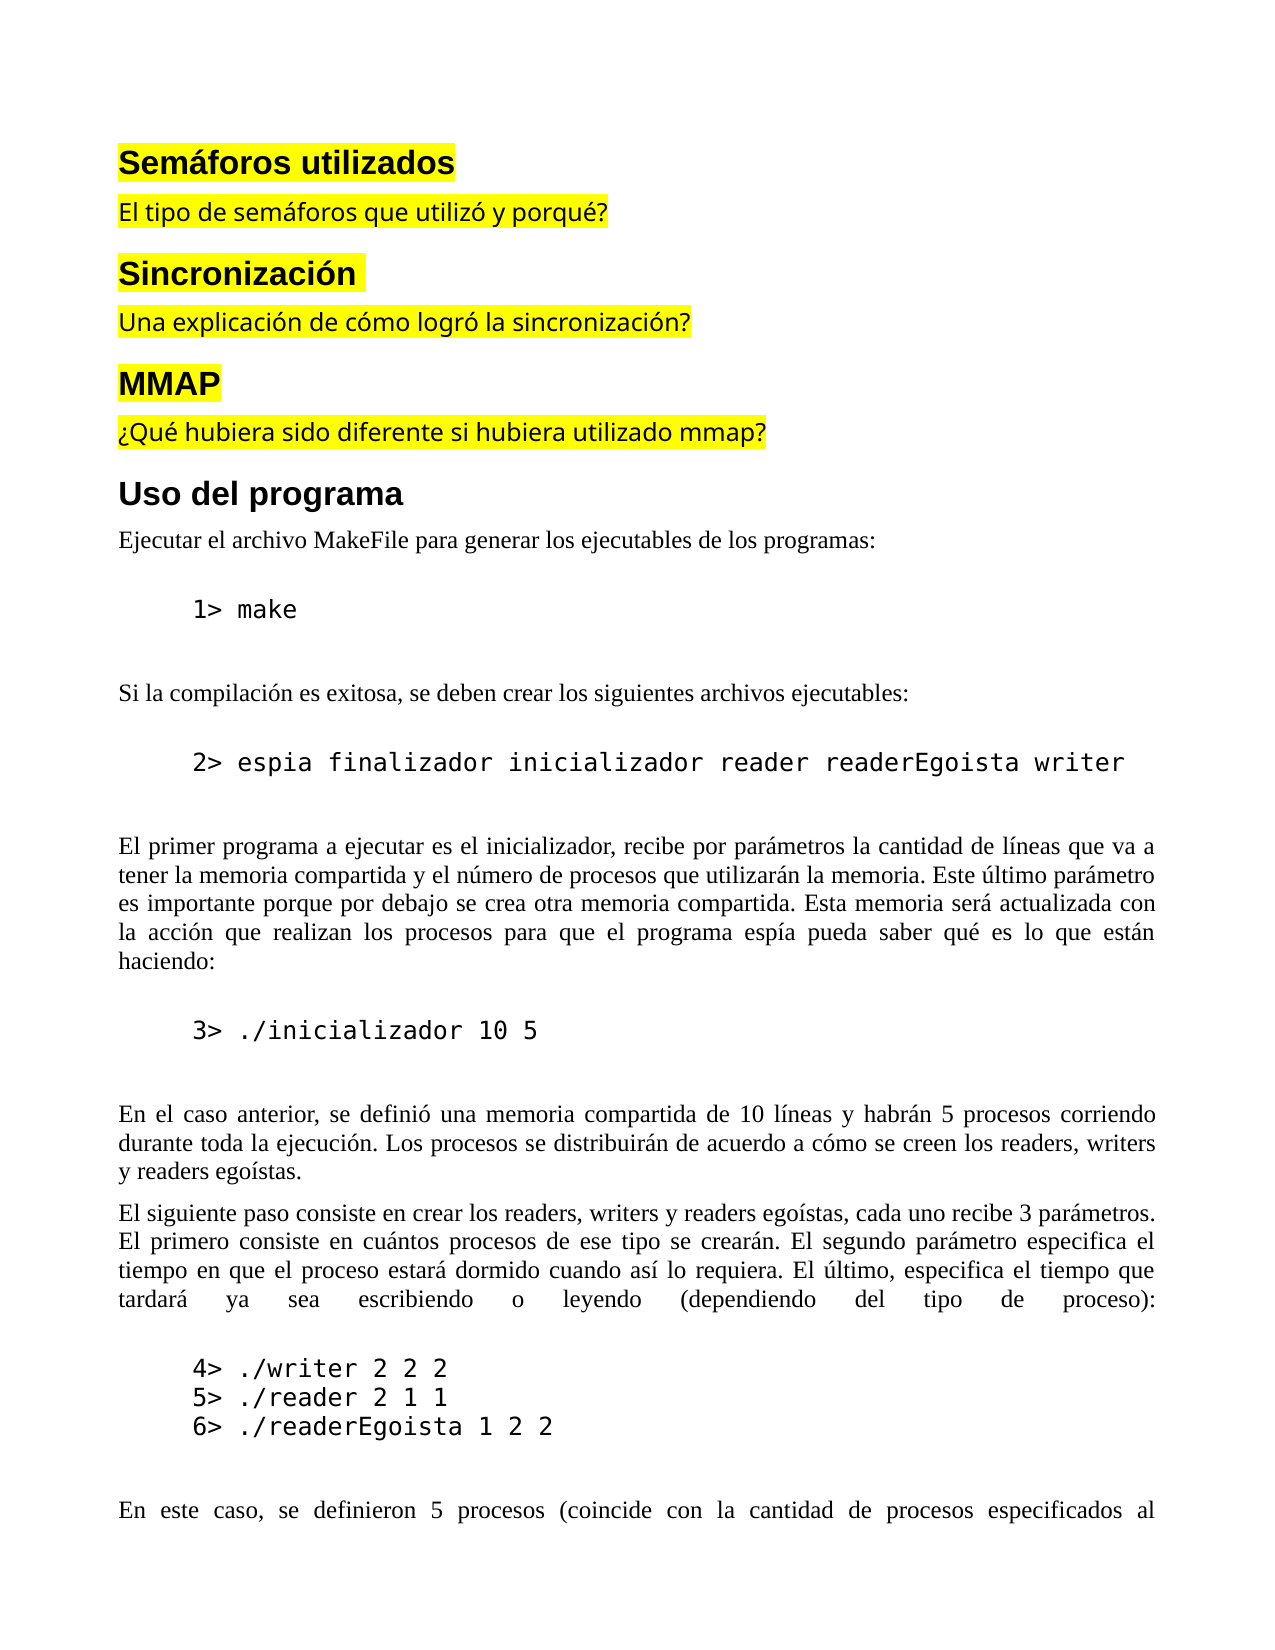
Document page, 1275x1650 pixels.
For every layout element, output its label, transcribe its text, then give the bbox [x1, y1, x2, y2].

text El siguiente paso consiste en crear los readers, writers y readers egoístas, cada uno recibe 3 parámetros. El primero consiste en cuántos procesos de ese tipo se crearán. El segundo parámetro especifica el tiempo en que el proceso estará dormido cuando así lo requiera. El último, especifica el tiempo que tardará ya sea escribiendo o leyendo (dependiendo del tipo de proceso): [118, 1198, 1157, 1341]
text 4> ./writer 2 2 2 5> ./reader 2 1 1 6> ./readerEgoista 1 2 2 [118, 1354, 1157, 1441]
subtitle Sincronización [118, 253, 1157, 292]
subtitle Semáforos utilizados [118, 143, 1157, 182]
text En este caso, se definieron 5 procesos (coincide con la cantidad de procesos especificados al [118, 1495, 1157, 1524]
text Ejecutar el archivo MakeFile para generar los ejecutables de los programas: [118, 525, 1157, 582]
text El primer programa a ejecutar es el inicializador, recibe por parámetros la cantidad de líneas que va a tener la memoria compartida y el número de procesos que utilizarán la memoria. Este último parámetro es importante porque por debajo se crea otra memoria compartida. Esta memoria será actualizada con la acción que realizan los procesos para que el programa espía pueda saber qué es lo que están haciendo: [118, 831, 1157, 1003]
text 2> espia finalizador inicializador reader readerEgoista writer [118, 748, 1157, 777]
text Si la compilación es exitosa, se deben crear los siguientes archivos ejecutables: [118, 678, 1157, 735]
text 1> make [118, 595, 1157, 624]
list El tipo de semáforos que utilizó y porqué? [118, 194, 1157, 228]
text En el caso anterior, se definió una memoria compartida de 10 líneas y habrán 5 procesos corriendo durante toda la ejecución. Los procesos se distribuirán de acuerdo a cómo se creen los readers, writers y readers egoístas. [118, 1099, 1157, 1185]
subtitle MMAP [118, 363, 1157, 402]
list ¿Qué hubiera sido diferente si hubiera utilizado mmap? [118, 415, 1157, 449]
list Una explicación de cómo logró la sincronización? [118, 304, 1157, 338]
text 3> ./inicializador 10 5 [118, 1016, 1157, 1045]
subtitle Uso del programa [118, 474, 1157, 512]
